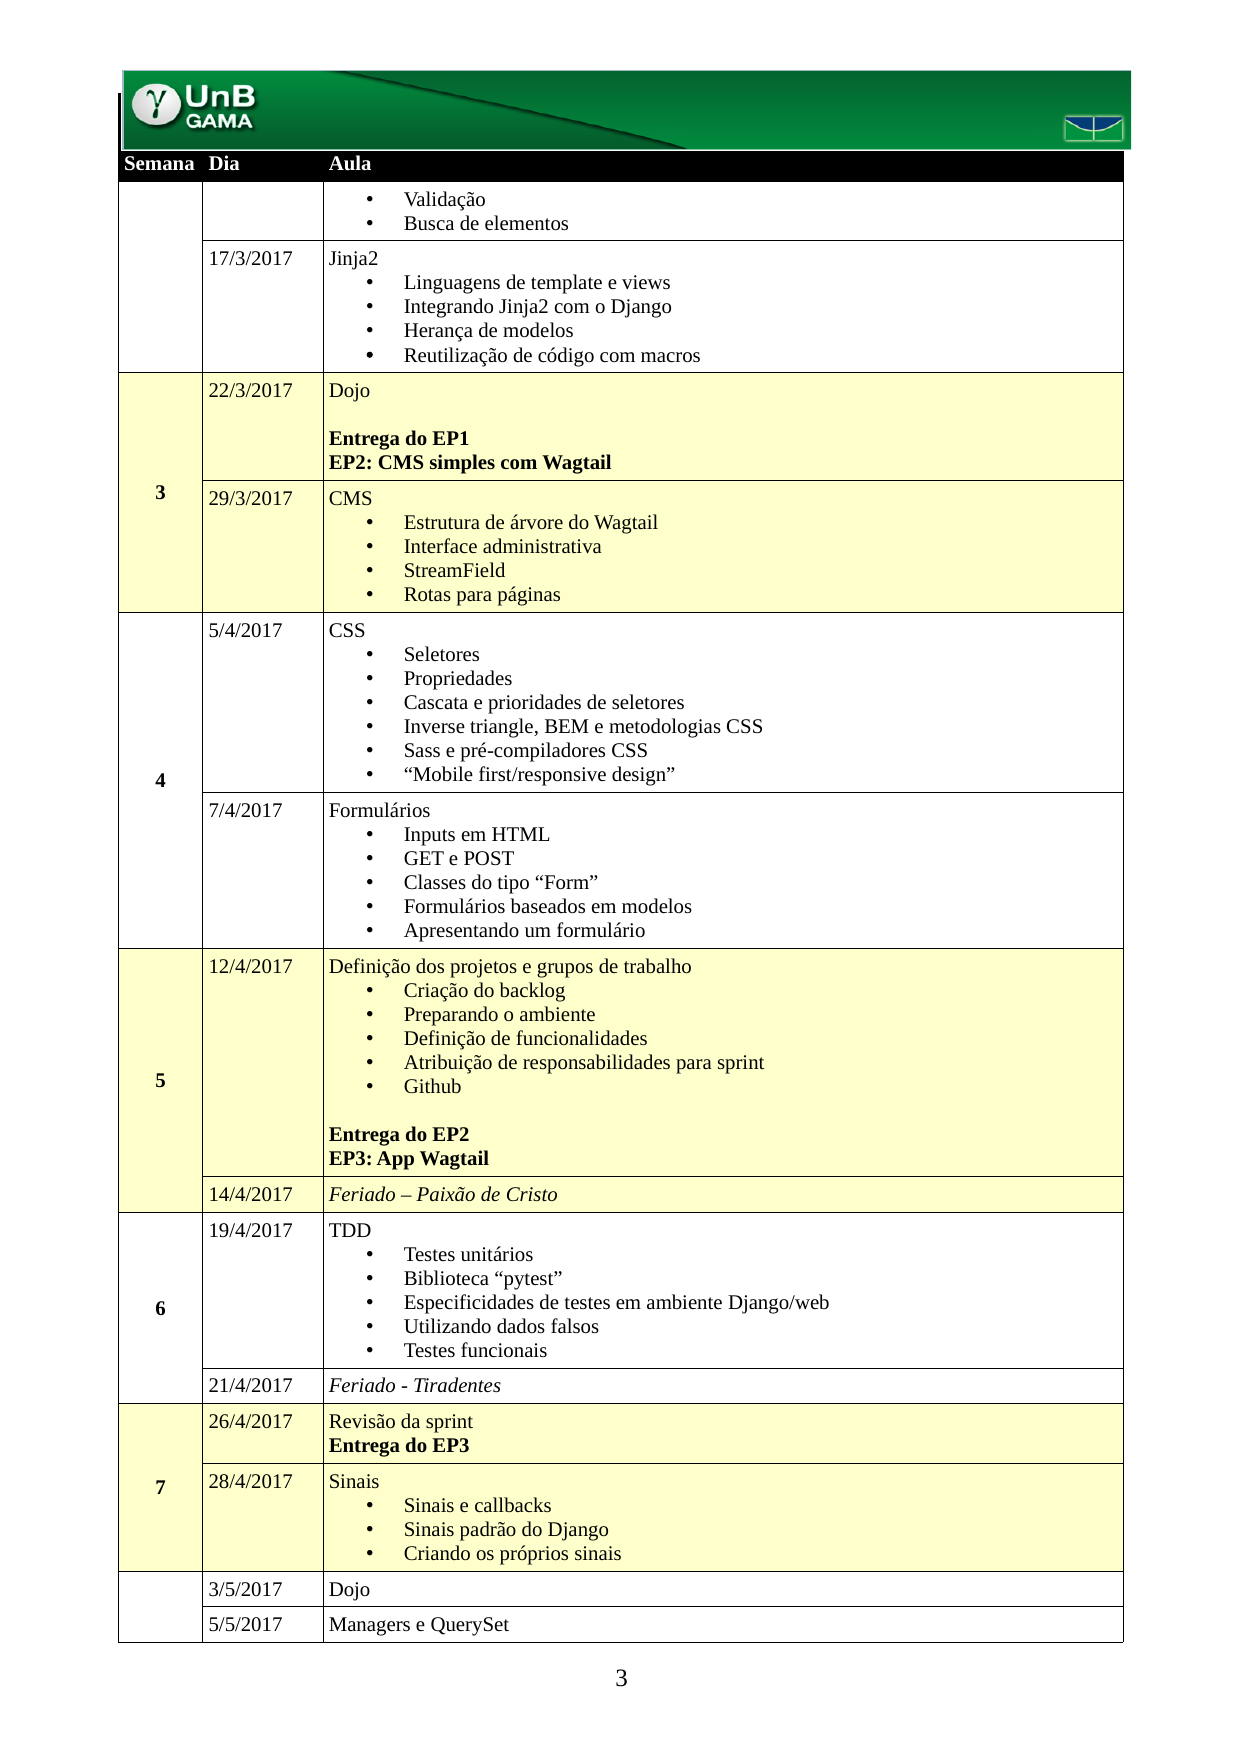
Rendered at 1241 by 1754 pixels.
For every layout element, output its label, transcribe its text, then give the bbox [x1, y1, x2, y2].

table_cell 7/4/2017 [203, 793, 323, 948]
table_cell 3/5/2017 [203, 1572, 323, 1606]
table_cell 5 [119, 949, 202, 1212]
table_cell 26/4/2017 [203, 1404, 323, 1463]
table_cell Jinja2 Linguagens de template e views Integrando Jinja2 com o Django Herança de modelos Reutilização de código com macros [324, 241, 1123, 372]
table_cell ORM do Django Models e modelo de banco de dados Criação/remoção de objetos Validação Busca de elementos [324, 182, 1123, 240]
table_cell 12/4/2017 [203, 949, 323, 1176]
table_cell Managers e QuerySet Manipulando Managers e QuerySets Personalizando QuerySets para modelo Herança em QuerySets/Managers [324, 1607, 1123, 1642]
table_cell 14/4/2017 [203, 1177, 323, 1212]
table_cell [203, 182, 323, 240]
table_cell 7 [119, 1404, 202, 1571]
picture [122, 70, 1132, 150]
table_cell [119, 1572, 202, 1642]
table_cell Feriado – Paixão de Cristo [324, 1177, 1123, 1212]
table_cell 19/4/2017 [203, 1213, 323, 1368]
table_cell Definição dos projetos e grupos de trabalho Criação do backlog Preparando o ambiente Definição de funcionalidades Atribuição de responsabilidades para sprint Github Entrega do EP2 EP3: App Wagtail [324, 949, 1123, 1176]
table_cell CMS Estrutura de árvore do Wagtail Interface administrativa StreamField Rotas para páginas [324, 481, 1123, 612]
table_cell 28/4/2017 [203, 1464, 323, 1571]
table_cell 3 [119, 373, 202, 612]
table_cell 5/5/2017 [203, 1607, 323, 1642]
table_cell Sinais Sinais e callbacks Sinais padrão do Django Criando os próprios sinais [324, 1464, 1123, 1571]
table_cell 22/3/2017 [203, 373, 323, 480]
table_cell 4 [119, 613, 202, 948]
table_cell 5/4/2017 [203, 613, 323, 792]
table_header Semana [119, 94, 202, 181]
table_cell 6 [119, 1213, 202, 1403]
table_cell Dojo Entrega do EP1 EP2: CMS simples com Wagtail [324, 373, 1123, 480]
table_header Dia [203, 151, 323, 181]
table_cell Feriado - Tiradentes [324, 1369, 1123, 1403]
table_header Aula [324, 151, 1123, 181]
table_cell 17/3/2017 [203, 241, 323, 372]
table_cell [119, 182, 202, 372]
table_cell TDD Testes unitários Biblioteca “pytest” Especificidades de testes em ambiente Django/web Utilizando dados falsos Testes funcionais [324, 1213, 1123, 1368]
table_cell 21/4/2017 [203, 1369, 323, 1403]
table_cell CSS Seletores Propriedades Cascata e prioridades de seletores Inverse triangle, BEM e metodologias CSS Sass e pré-compiladores CSS “Mobile first/responsive design” [324, 613, 1123, 792]
table_cell Dojo [324, 1572, 1123, 1606]
table_cell Revisão da sprint Entrega do EP3 [324, 1404, 1123, 1463]
table_cell Formulários Inputs em HTML GET e POST Classes do tipo “Form” Formulários baseados em modelos Apresentando um formulário [324, 793, 1123, 948]
table_cell 29/3/2017 [203, 481, 323, 612]
